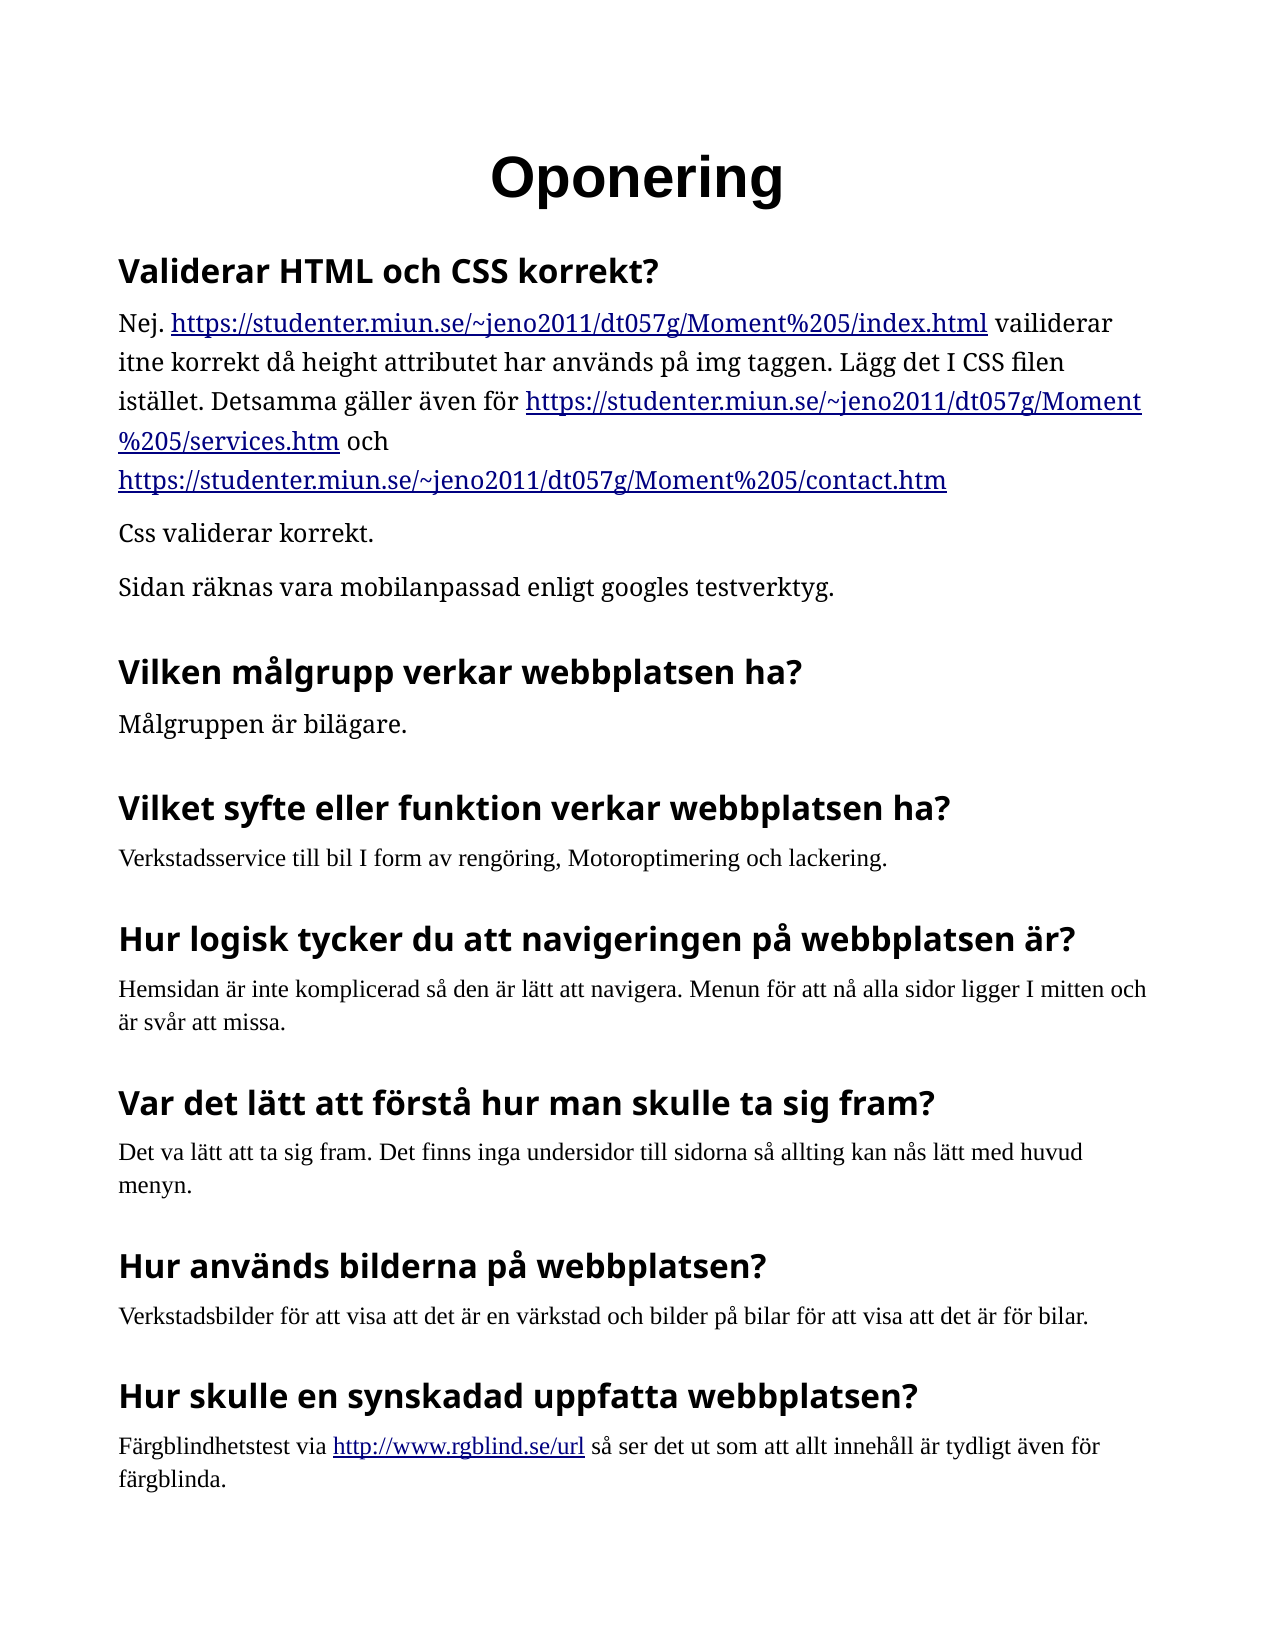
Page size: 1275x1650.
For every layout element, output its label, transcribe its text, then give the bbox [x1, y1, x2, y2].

subtitle Validerar HTML och CSS korrekt? [118, 248, 1157, 293]
text Verkstadsbilder för att visa att det är en värkstad och bilder på bilar för att visa att det är för bilar. [118, 1301, 1157, 1329]
text Sidan räknas vara mobilanpassad enligt googles testverktyg. [118, 570, 1157, 604]
text Det va lätt att ta sig fram. Det finns inga undersidor till sidorna så allting kan nås lätt med huvud menyn. [118, 1137, 1157, 1199]
text Verkstadsservice till bil I form av rengöring, Motoroptimering och lackering. [118, 843, 1157, 872]
subtitle Hur skulle en synskadad uppfatta webbplatsen? [118, 1373, 1157, 1419]
text Css validerar korrekt. [118, 516, 1157, 550]
title Oponering [118, 143, 1157, 210]
text Färgblindhetstest via http://www.rgblind.se/url så ser det ut som att allt innehåll är tydligt även för färgblinda. [118, 1431, 1157, 1493]
text Målgruppen är bilägare. [118, 706, 1157, 741]
subtitle Hur logisk tycker du att navigeringen på webbplatsen är? [118, 916, 1157, 961]
subtitle Hur används bilderna på webbplatsen? [118, 1243, 1157, 1288]
subtitle Var det lätt att förstå hur man skulle ta sig fram? [118, 1079, 1157, 1125]
text Nej. https://studenter.miun.se/~jeno2011/dt057g/Moment%205/index.html vailiderar itne korrekt då height attributet har används på img taggen. Lägg det I CSS filen istället. Detsamma gäller även för https://studenter.miun.se/~jeno2011/dt057g/Moment%205/services.htm och https://studenter.miun.se/~jeno2011/dt057g/Moment%205/contact.htm [118, 306, 1157, 496]
subtitle Vilket syfte eller funktion verkar webbplatsen ha? [118, 785, 1157, 831]
subtitle Vilken målgrupp verkar webbplatsen ha? [118, 648, 1157, 694]
text Hemsidan är inte komplicerad så den är lätt att navigera. Menun för att nå alla sidor ligger I mitten och är svår att missa. [118, 974, 1157, 1035]
